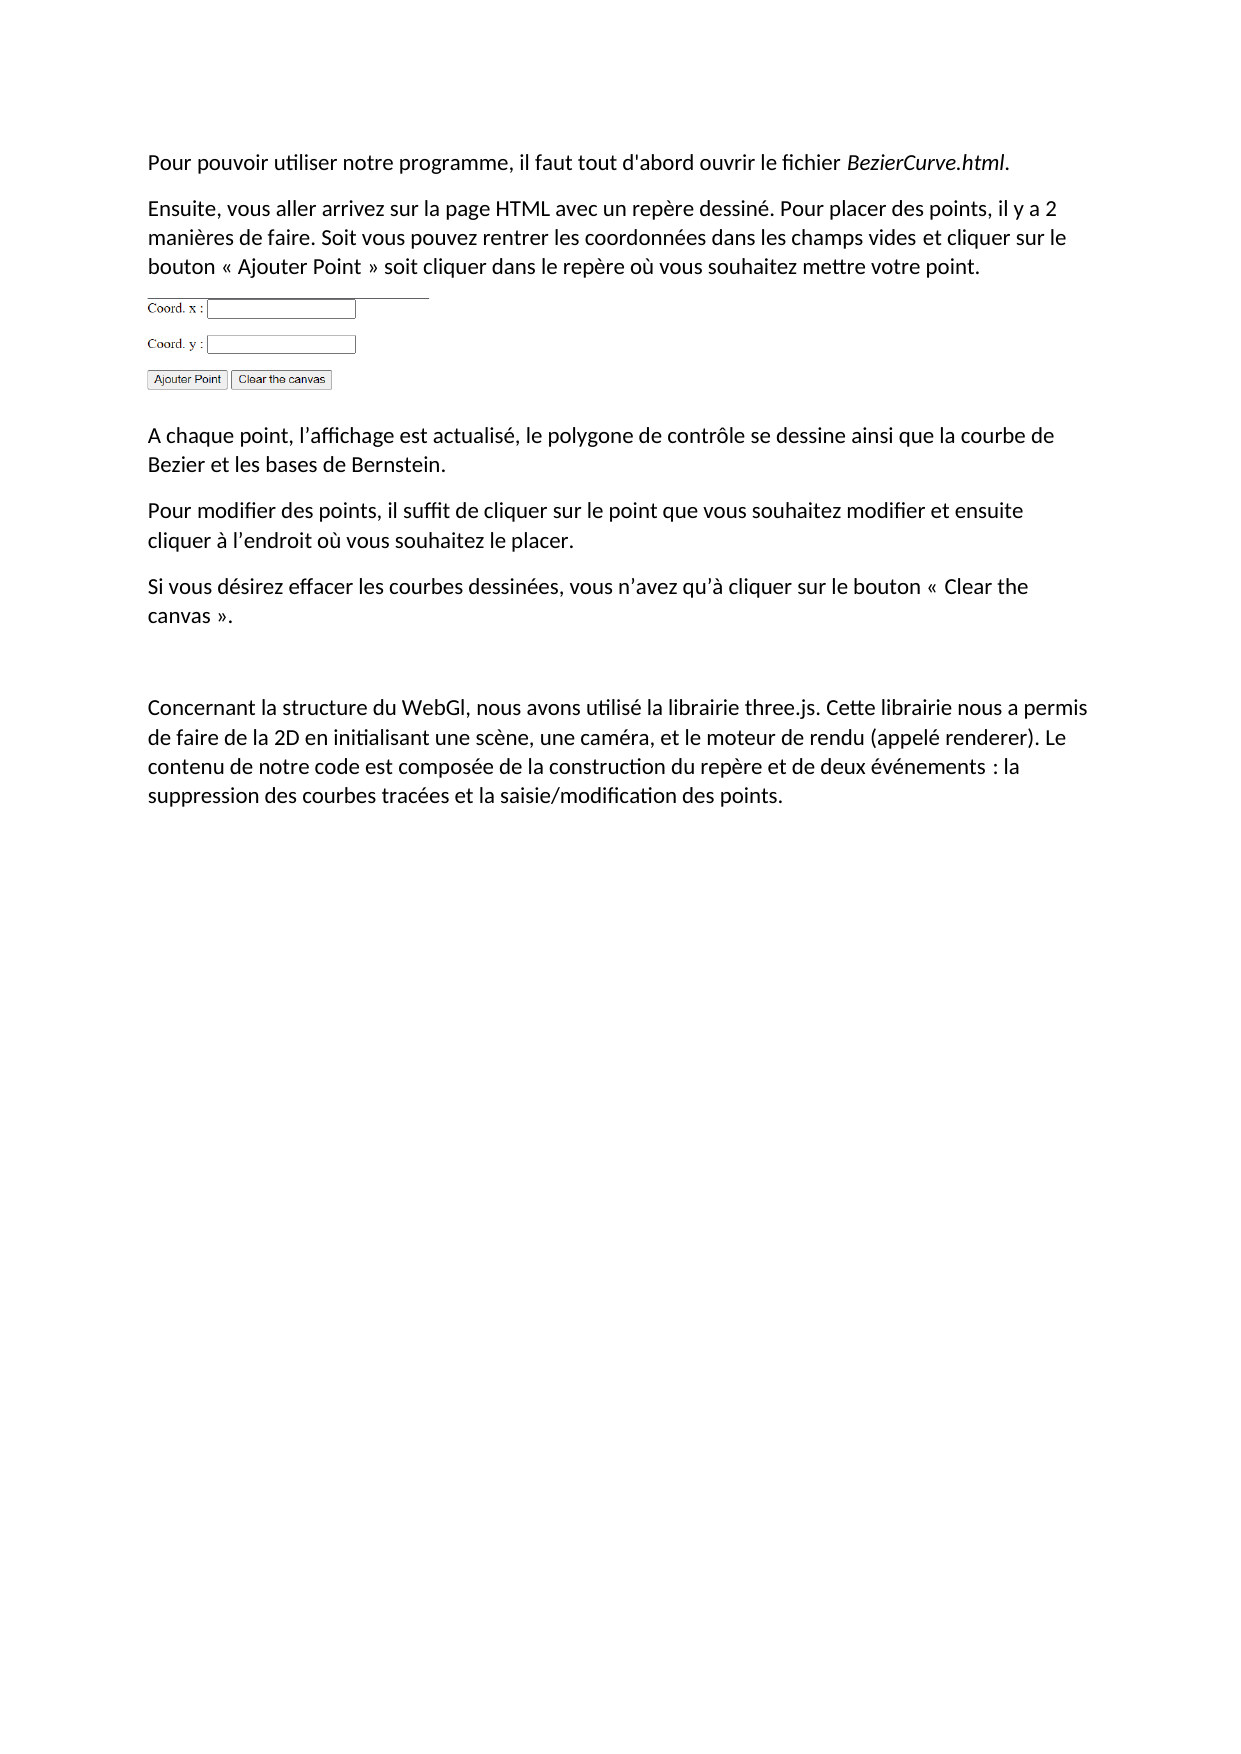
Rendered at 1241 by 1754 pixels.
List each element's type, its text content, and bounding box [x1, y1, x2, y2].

text Concernant la structure du WebGl, nous avons utilisé la librairie three.js. Cette librairie nous a permis de faire de la 2D en initialisant une scène, une caméra, et le moteur de rendu (appelé renderer). Le contenu de notre code est composée de la construction du repère et de deux événements : la suppression des courbes tracées et la saisie/modification des points. [148, 693, 1093, 809]
text Si vous désirez effacer les courbes dessinées, vous n’avez qu’à cliquer sur le bouton « Clear the canvas ». [148, 572, 1093, 629]
text Ensuite, vous aller arrivez sur la page HTML avec un repère dessiné. Pour placer des points, il y a 2 manières de faire. Soit vous pouvez rentrer les coordonnées dans les champs vides et cliquer sur le bouton « Ajouter Point » soit cliquer dans le repère où vous souhaitez mettre votre point. [148, 194, 1093, 280]
text Pour modifier des points, il suffit de cliquer sur le point que vous souhaitez modifier et ensuite cliquer à l’endroit où vous souhaitez le placer. [148, 497, 1093, 554]
text A chaque point, l’affichage est actualisé, le polygone de contrôle se dessine ainsi que la courbe de Bezier et les bases de Bernstein. [148, 421, 1093, 478]
text Pour pouvoir utiliser notre programme, il faut tout d'abord ouvrir le fichier BezierCurve.html. [148, 148, 1093, 176]
